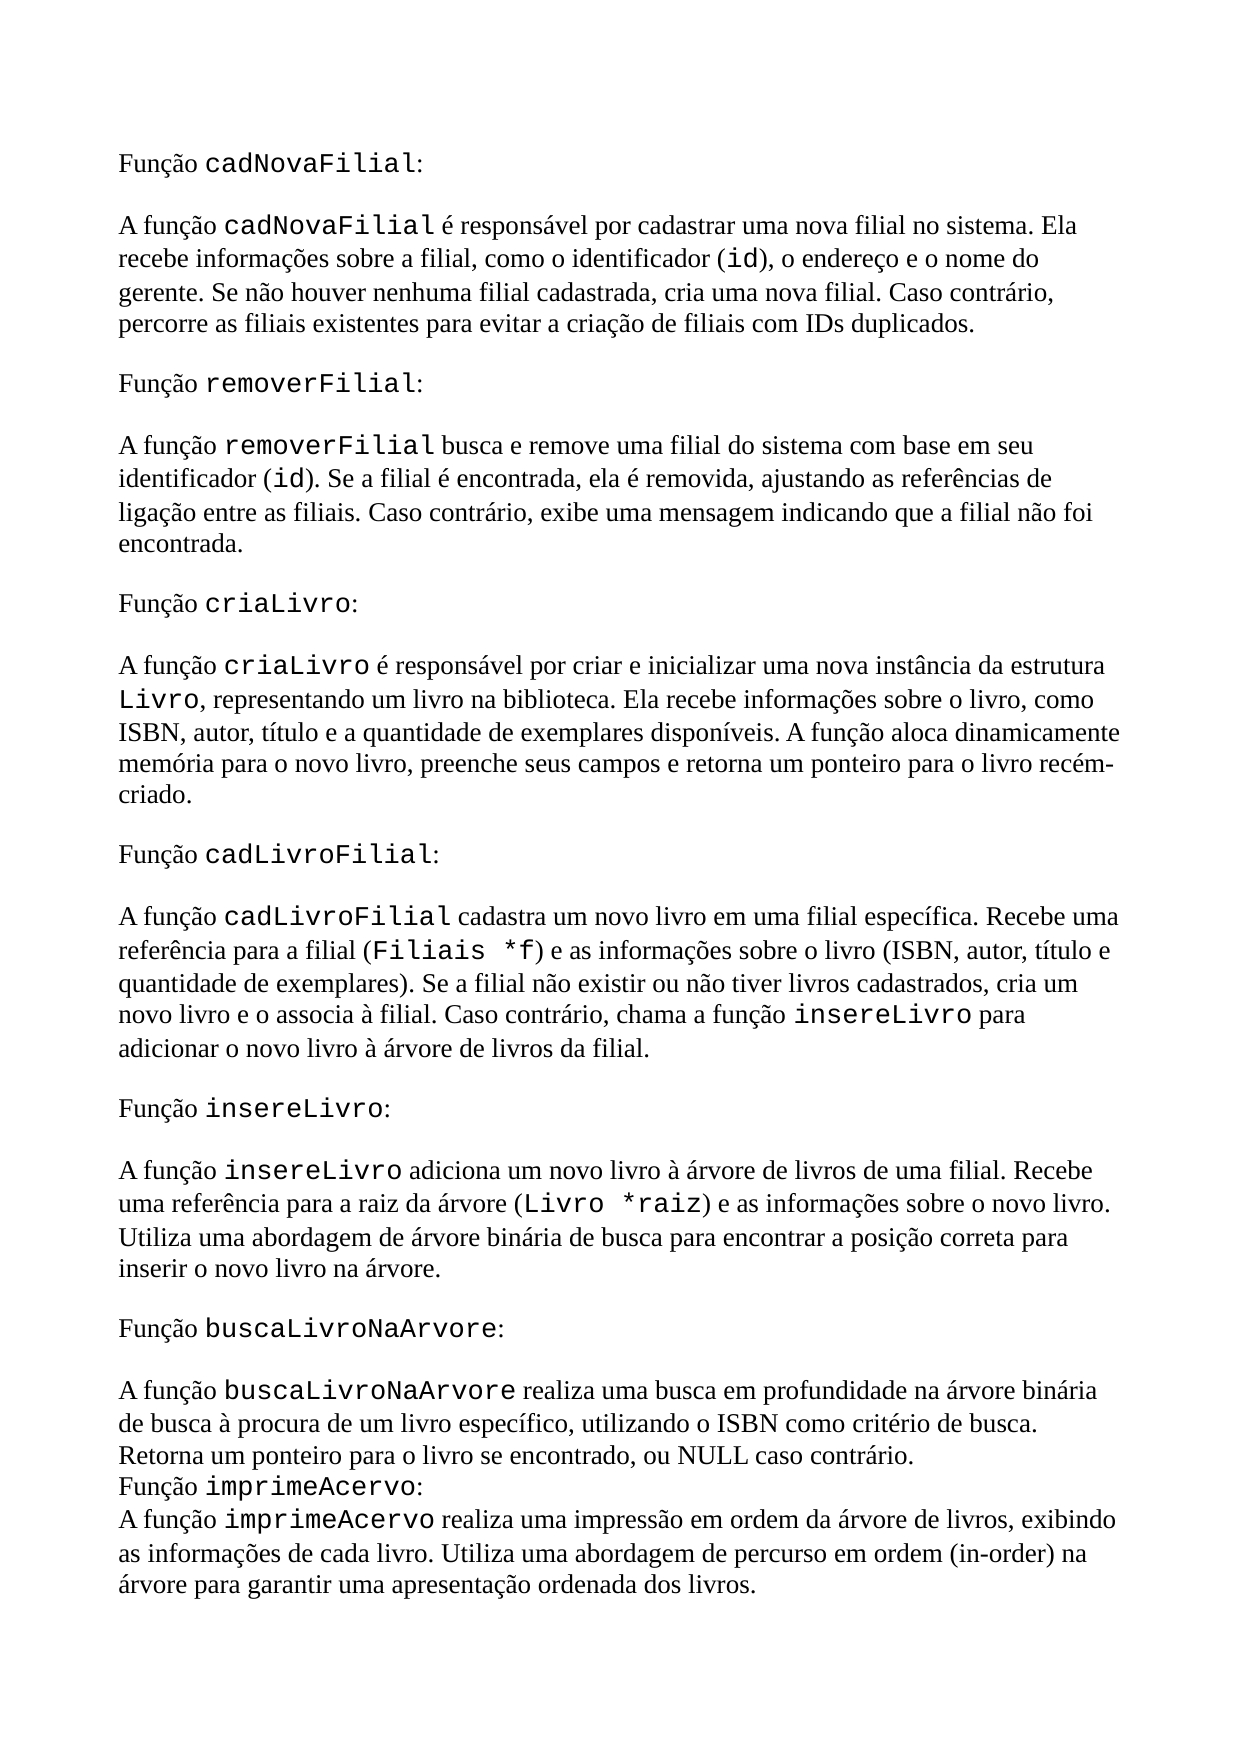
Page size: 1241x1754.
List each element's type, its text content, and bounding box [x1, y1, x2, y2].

text A função buscaLivroNaArvore realiza uma busca em profundidade na árvore binária de busca à procura de um livro específico, utilizando o ISBN como critério de busca. Retorna um ponteiro para o livro se encontrado, ou NULL caso contrário. [118, 1374, 1122, 1470]
text A função imprimeAcervo realiza uma impressão em ordem da árvore de livros, exibindo as informações de cada livro. Utiliza uma abordagem de percurso em ordem (in-order) na árvore para garantir uma apresentação ordenada dos livros. [118, 1503, 1122, 1599]
text Função cadLivroFilial: [118, 838, 1122, 872]
text Função buscaLivroNaArvore: [118, 1312, 1122, 1345]
text Função removerFilial: [118, 367, 1122, 400]
text Função criaLivro: [118, 587, 1122, 621]
text Função cadNovaFilial: [118, 147, 1122, 180]
text A função insereLivro adiciona um novo livro à árvore de livros de uma filial. Recebe uma referência para a raiz da árvore (Livro *raiz) e as informações sobre o novo livro. Utiliza uma abordagem de árvore binária de busca para encontrar a posição correta para inserir o novo livro na árvore. [118, 1154, 1122, 1283]
text A função cadLivroFilial cadastra um novo livro em uma filial específica. Recebe uma referência para a filial (Filiais *f) e as informações sobre o livro (ISBN, autor, título e quantidade de exemplares). Se a filial não existir ou não tiver livros cadastrados, cria um novo livro e o associa à filial. Caso contrário, chama a função insereLivro para adicionar o novo livro à árvore de livros da filial. [118, 901, 1122, 1063]
text A função cadNovaFilial é responsável por cadastrar uma nova filial no sistema. Ela recebe informações sobre a filial, como o identificador (id), o endereço e o nome do gerente. Se não houver nenhuma filial cadastrada, cria uma nova filial. Caso contrário, percorre as filiais existentes para evitar a criação de filiais com IDs duplicados. [118, 209, 1122, 338]
text Função insereLivro: [118, 1092, 1122, 1125]
text A função removerFilial busca e remove uma filial do sistema com base em seu identificador (id). Se a filial é encontrada, ela é removida, ajustando as referências de ligação entre as filiais. Caso contrário, exibe uma mensagem indicando que a filial não foi encontrada. [118, 429, 1122, 558]
text Função imprimeAcervo: [118, 1470, 1122, 1503]
text A função criaLivro é responsável por criar e inicializar uma nova instância da estrutura Livro, representando um livro na biblioteca. Ela recebe informações sobre o livro, como ISBN, autor, título e a quantidade de exemplares disponíveis. A função aloca dinamicamente memória para o novo livro, preenche seus campos e retorna um ponteiro para o livro recém-criado. [118, 649, 1122, 809]
